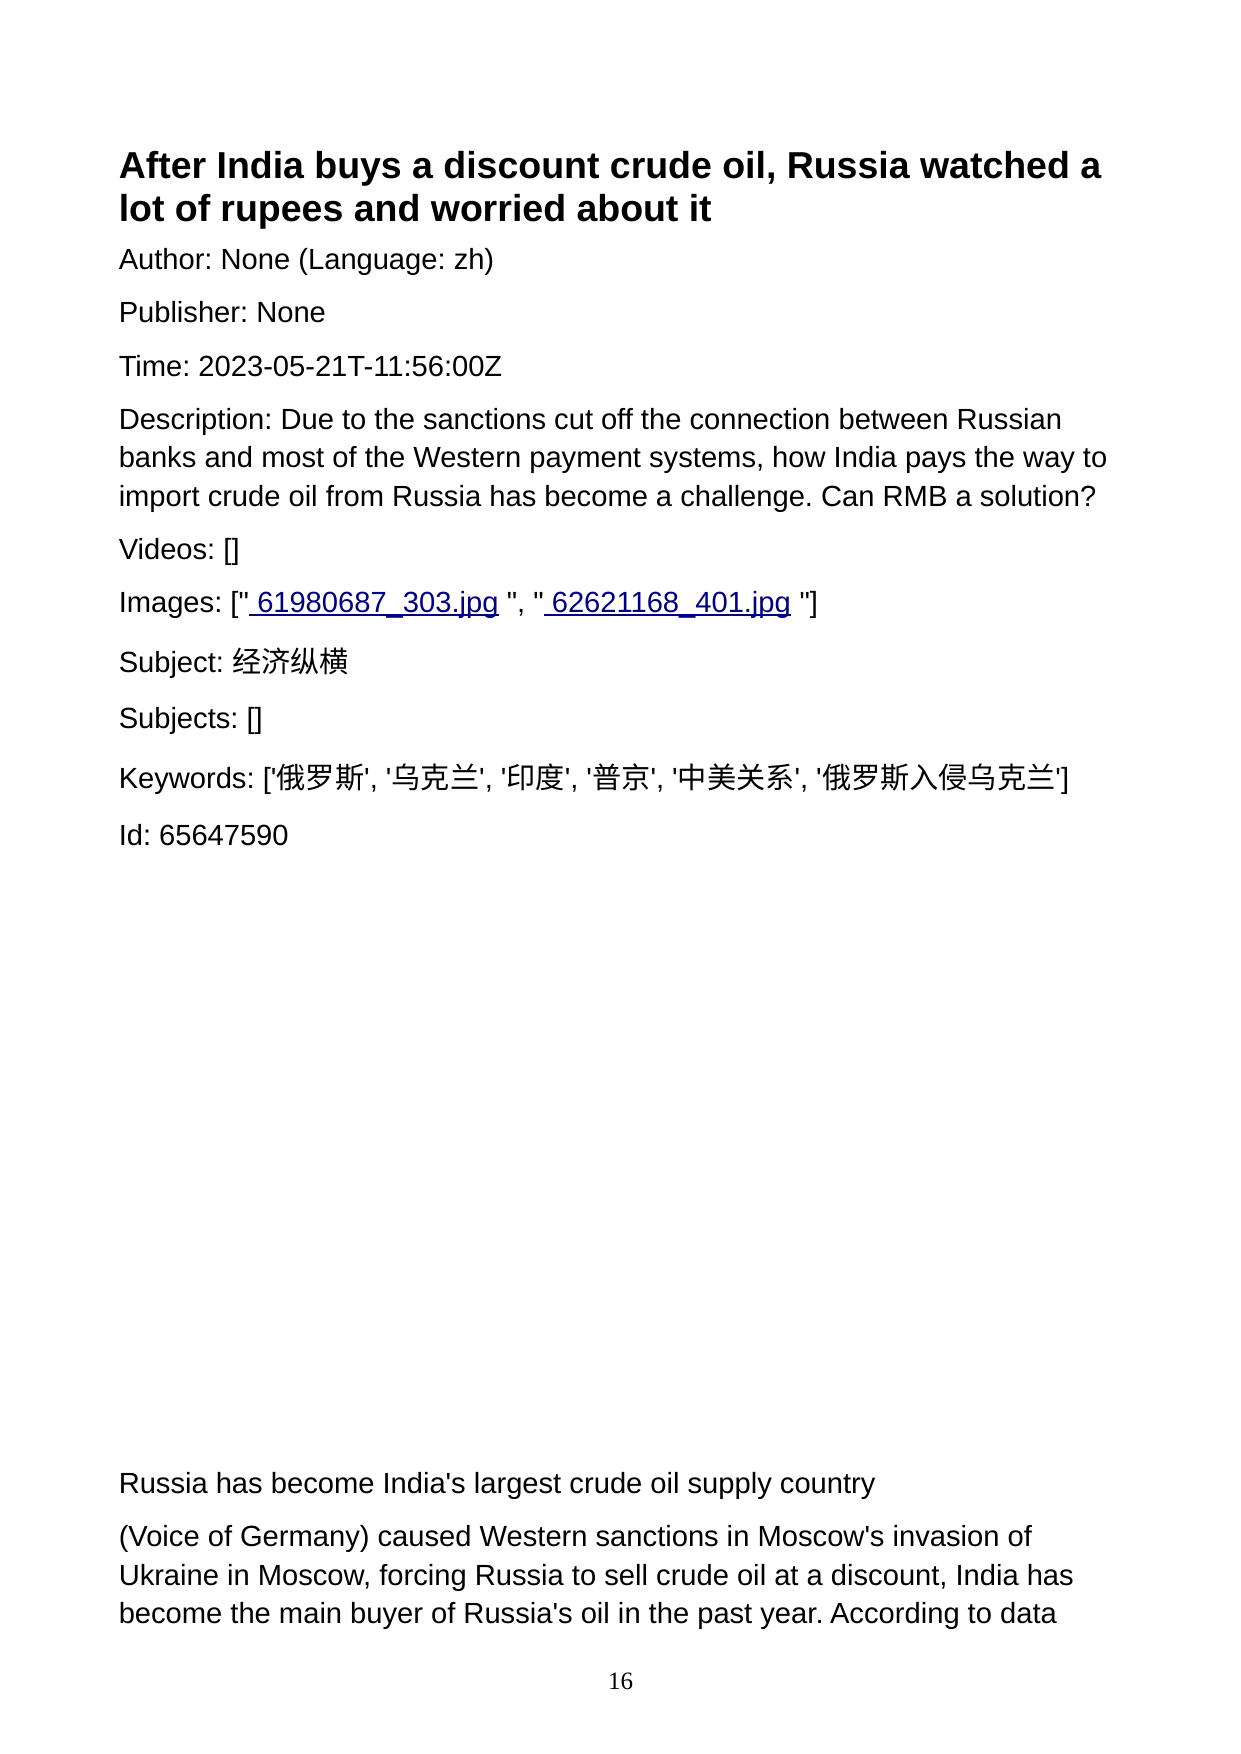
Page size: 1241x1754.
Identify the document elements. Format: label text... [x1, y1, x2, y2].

text Subject: 经济纵横 [118, 638, 1122, 680]
text Keywords: ['俄罗斯', '乌克兰', '印度', '普京', '中美关系', '俄罗斯入侵乌克兰'] [118, 754, 1122, 797]
text Subjects: [] [118, 701, 1122, 735]
subtitle After India buys a discount crude oil, Russia watched a lot of rupees and worried about it [118, 143, 1122, 230]
text Russia has become India's largest crude oil supply country [118, 871, 1122, 1500]
text Images: [" 61980687_303.jpg ", " 62621168_401.jpg "] [118, 585, 1122, 618]
text Description: Due to the sanctions cut off the connection between Russian banks and most of the Western payment systems, how India pays the way to import crude oil from Russia has become a challenge. Can RMB a solution? [118, 402, 1122, 512]
text Author: None (Language: zh) [118, 242, 1122, 276]
text Publisher: None [118, 295, 1122, 329]
text (Voice of Germany) caused Western sanctions in Moscow's invasion of Ukraine in Moscow, forcing Russia to sell crude oil at a discount, India has become the main buyer of Russia's oil in the past year. According to data [118, 1519, 1122, 1630]
text Id: 65647590 [118, 817, 1122, 851]
text Time: 2023-05-21T-11:56:00Z [118, 348, 1122, 382]
text Videos: [] [118, 532, 1122, 565]
